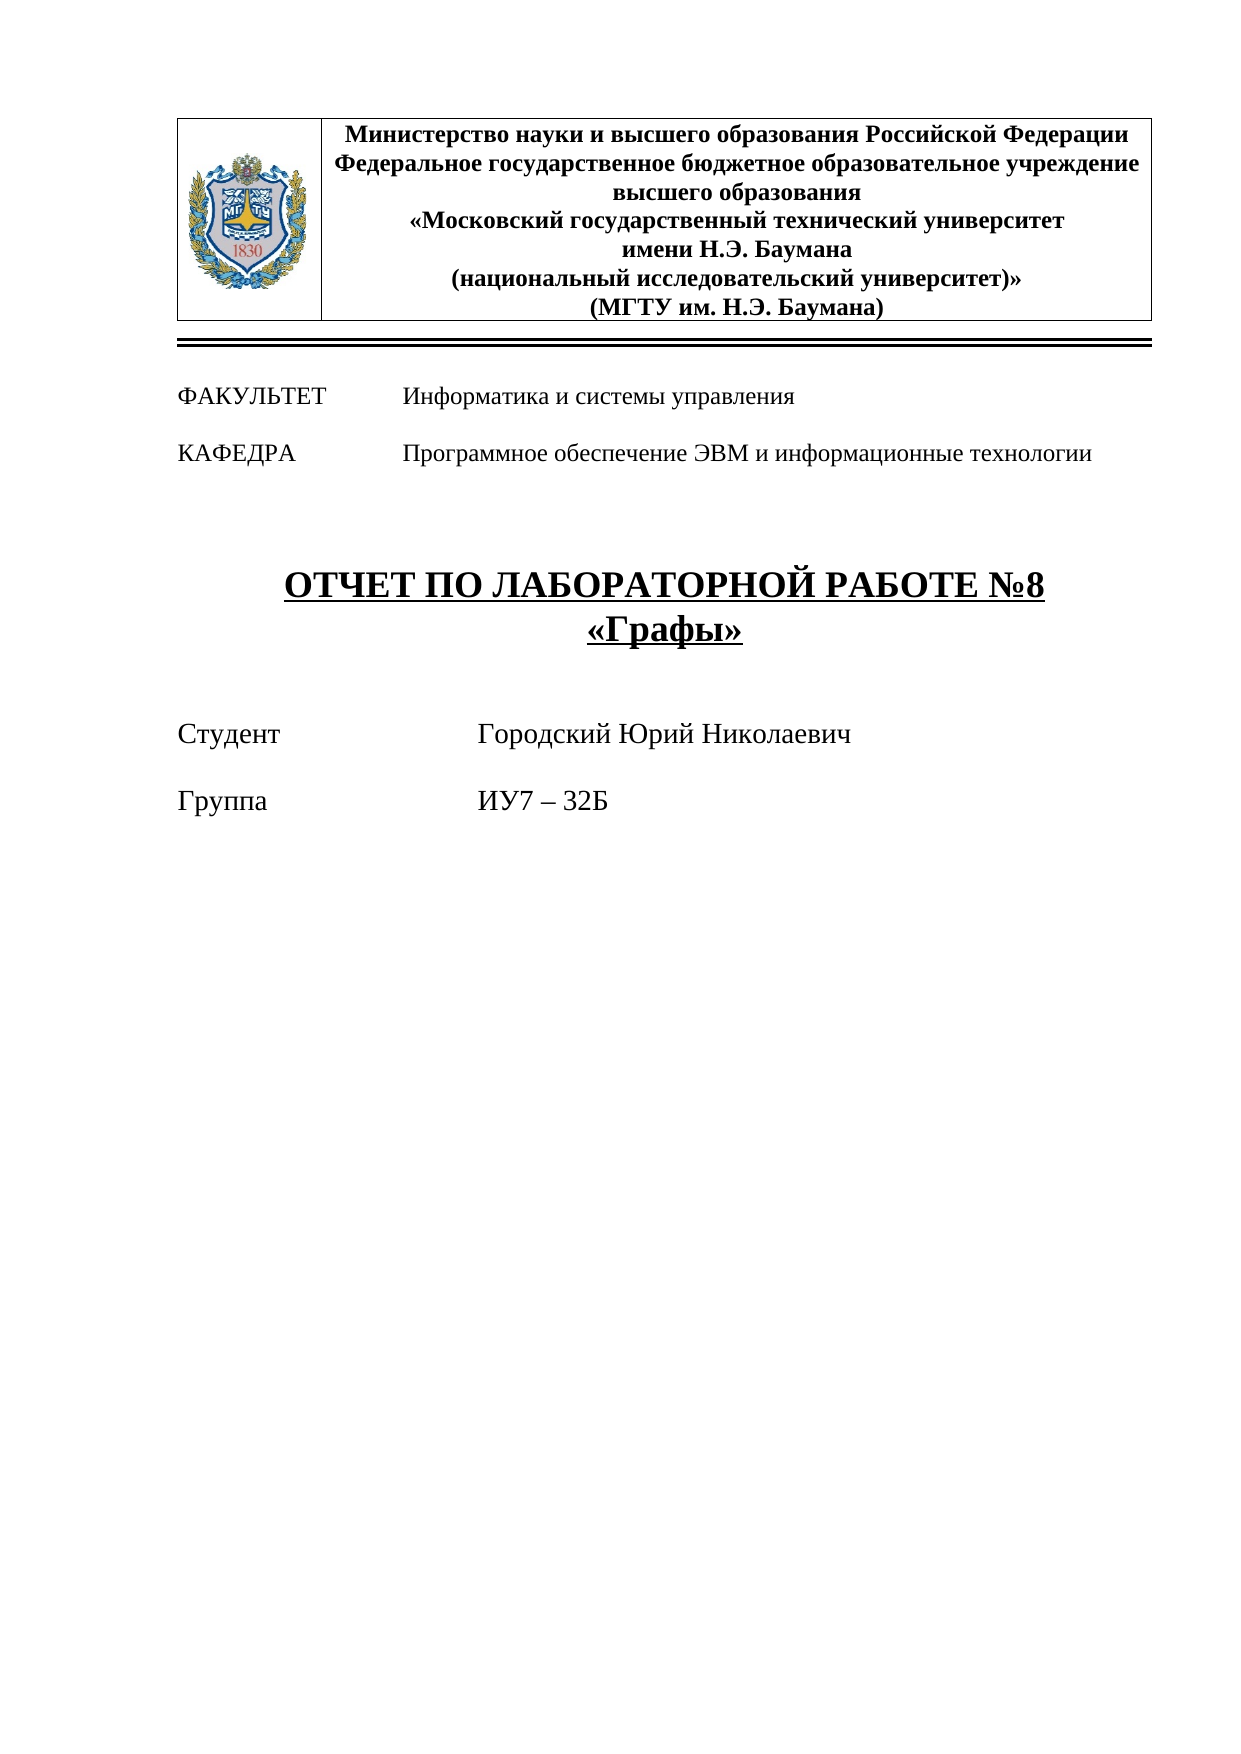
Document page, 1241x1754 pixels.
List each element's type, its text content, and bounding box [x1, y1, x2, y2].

text Студент Городский Юрий Николаевич [177, 716, 1152, 750]
table_header Министерство науки и высшего образования Российской Федерации Федеральное государственное бюджетное образовательное учреждение высшего образования «Московский государственный технический университет имени Н.Э. Баумана (национальный исследовательский университет)» (МГТУ им. Н.Э. Баумана) [322, 119, 1151, 320]
table_header [178, 119, 321, 320]
text ОТЧЕТ ПО ЛАБОРАТОРНОЙ РАБОТЕ №8 [177, 563, 1152, 606]
text ФАКУЛЬТЕТ Информатика и системы управления [177, 381, 1152, 409]
text «Графы» [177, 606, 1152, 649]
text КАФЕДРА Программное обеспечение ЭВМ и информационные технологии [177, 438, 1152, 467]
picture [204, 153, 308, 290]
text Группа ИУ7 – 32Б [177, 783, 1152, 817]
